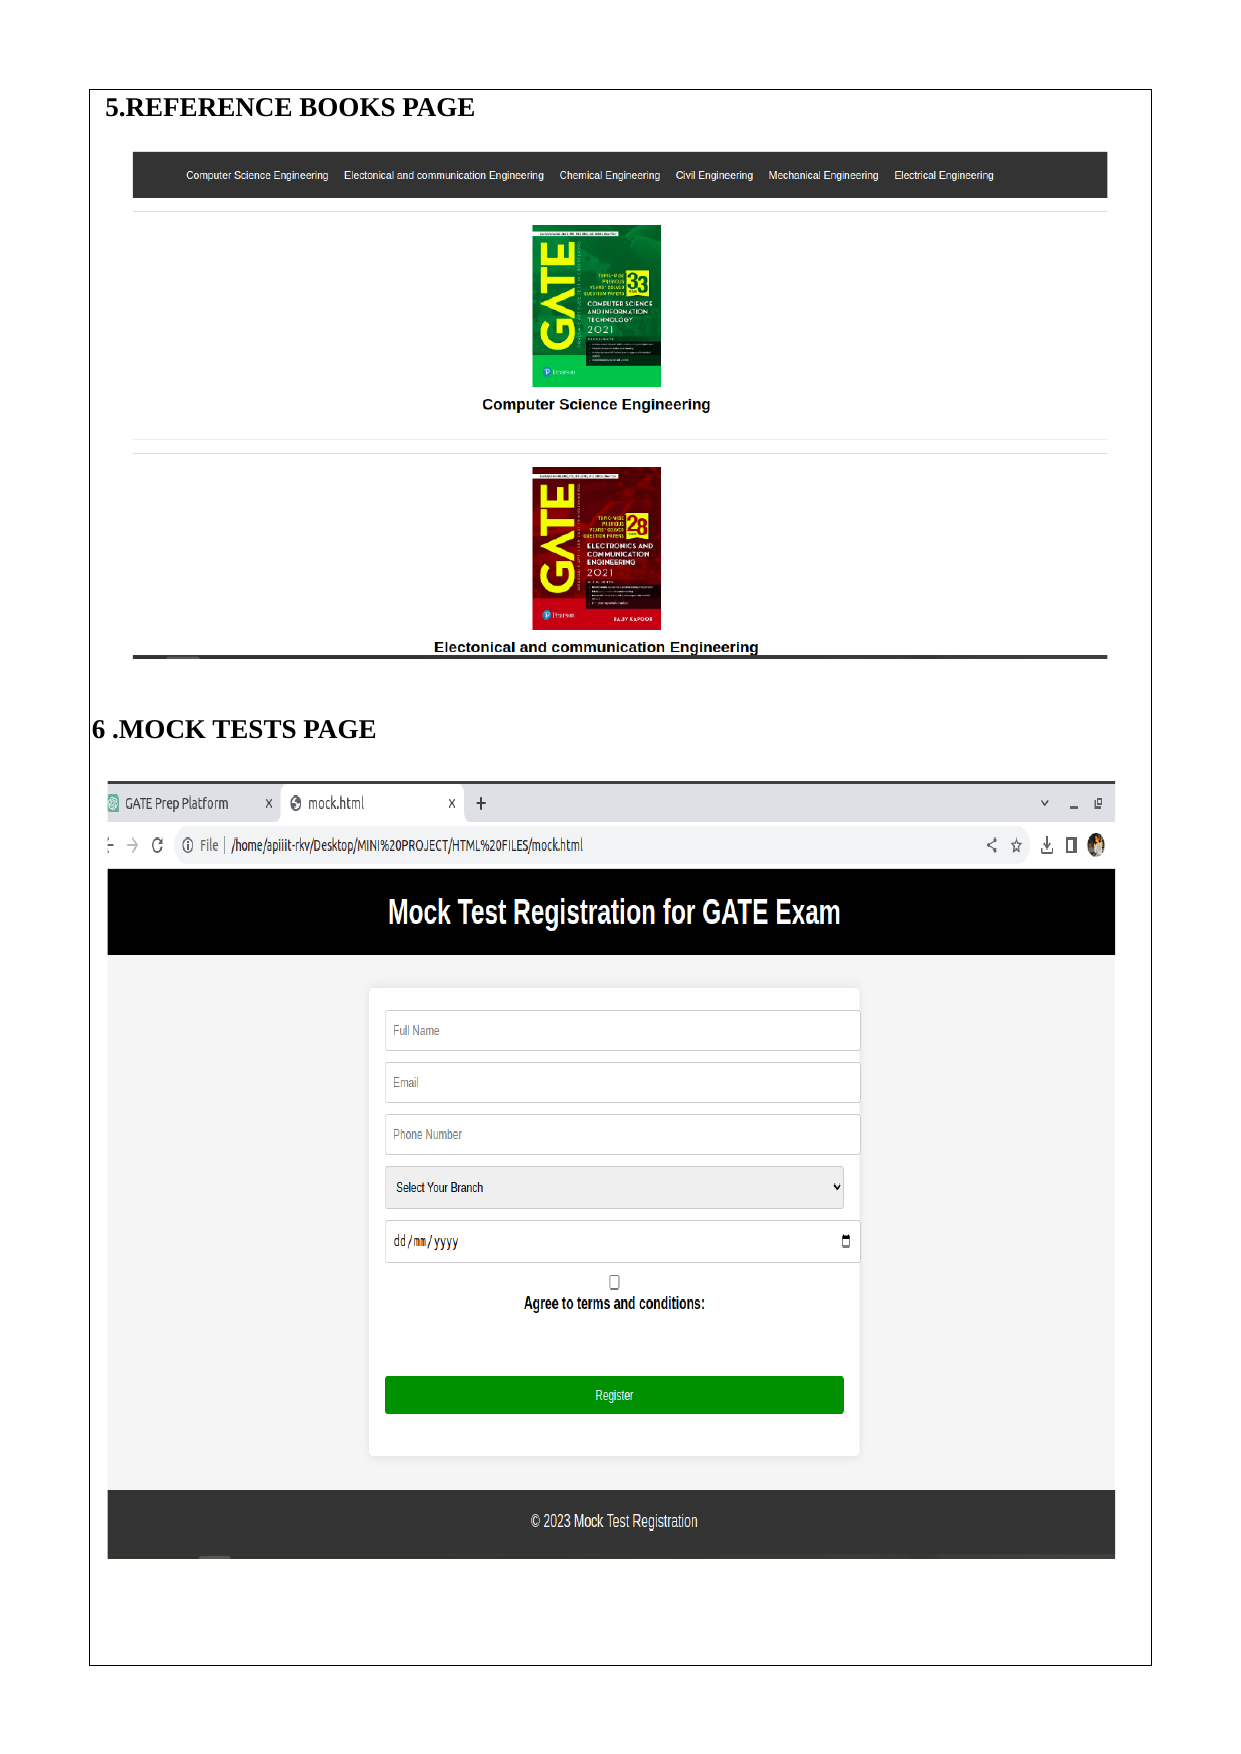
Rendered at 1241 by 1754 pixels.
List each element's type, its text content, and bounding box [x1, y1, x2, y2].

text 5.REFERENCE BOOKS PAGE [92, 92, 1149, 123]
text 6 .MOCK TESTS PAGE [92, 713, 1149, 744]
picture [132, 150, 1108, 659]
picture [107, 781, 1116, 1559]
